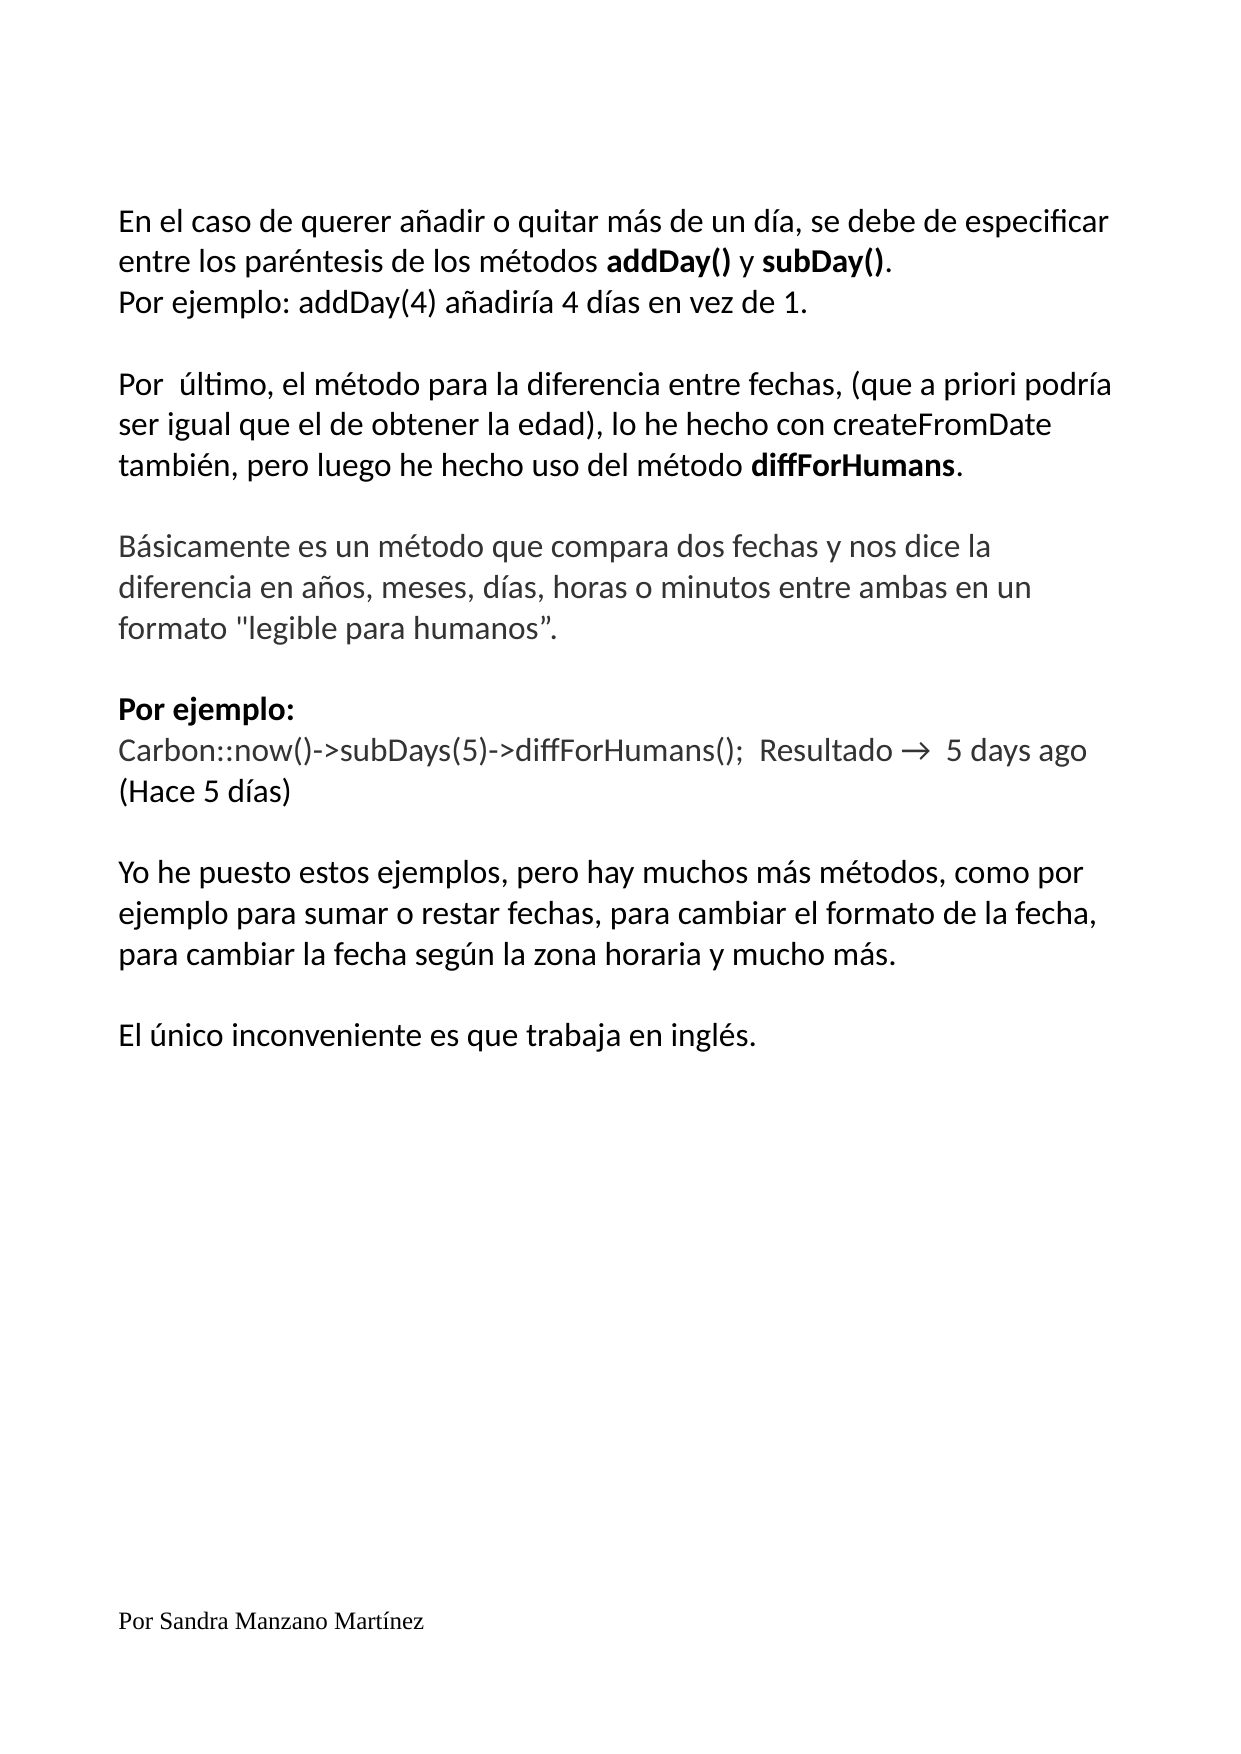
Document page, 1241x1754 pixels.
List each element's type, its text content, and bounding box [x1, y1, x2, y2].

text En el caso de querer añadir o quitar más de un día, se debe de especificar entre los paréntesis de los métodos addDay() y subDay(). [118, 199, 1122, 281]
text El único inconveniente es que trabaja en inglés. [118, 1014, 1122, 1055]
text Yo he puesto estos ejemplos, pero hay muchos más métodos, como por ejemplo para sumar o restar fechas, para cambiar el formato de la fecha, para cambiar la fecha según la zona horaria y mucho más. [118, 851, 1122, 973]
text Por ejemplo: addDay(4) añadiría 4 días en vez de 1. [118, 281, 1122, 322]
text (Hace 5 días) [118, 770, 1122, 811]
text Por ejemplo: [118, 688, 1122, 729]
text Carbon::now()->subDays(5)->diffForHumans(); Resultado → 5 days ago [118, 729, 1122, 770]
text Por último, el método para la diferencia entre fechas, (que a priori podría ser igual que el de obtener la edad), lo he hecho con createFromDate también, pero luego he hecho uso del método diffForHumans. [118, 362, 1122, 485]
text Básicamente es un método que compara dos fechas y nos dice la diferencia en años, meses, días, horas o minutos entre ambas en un formato "legible para humanos”. [118, 525, 1122, 648]
